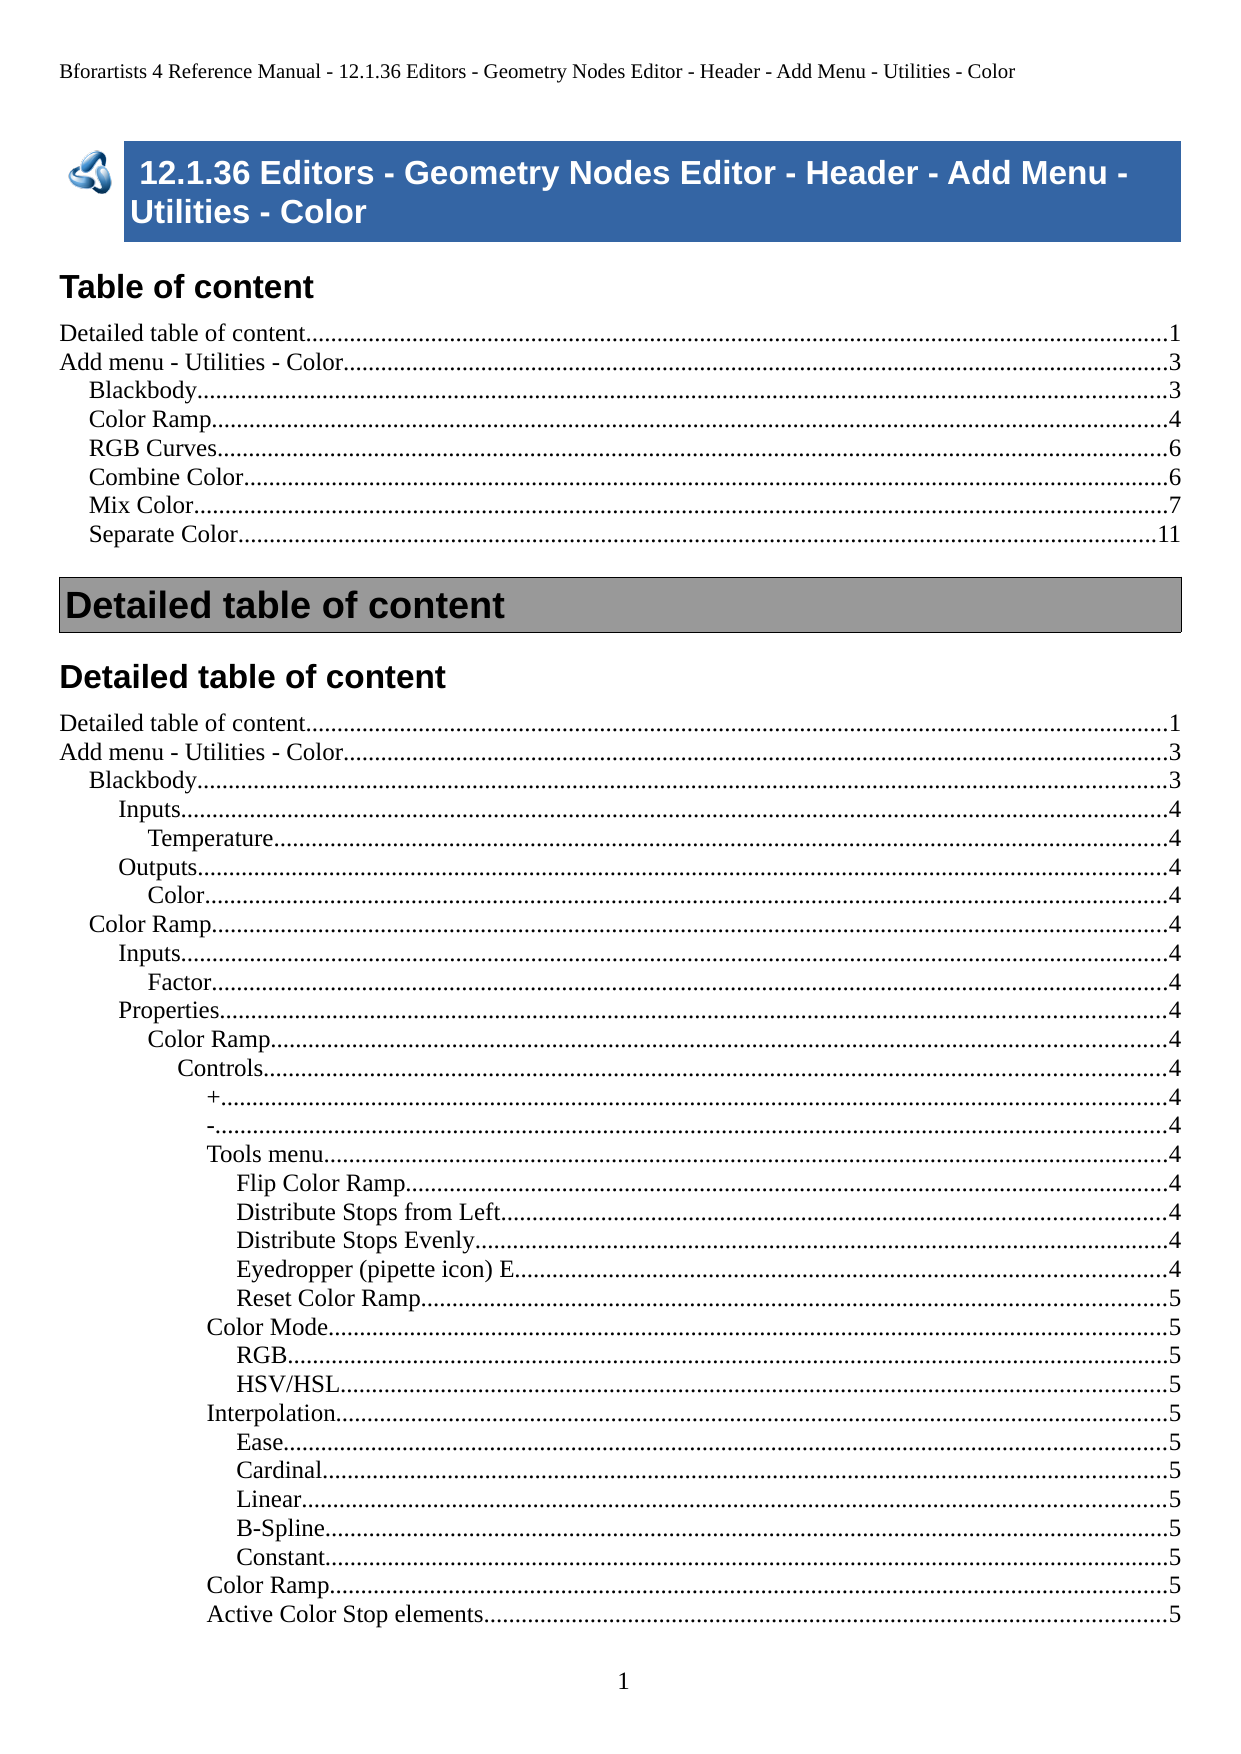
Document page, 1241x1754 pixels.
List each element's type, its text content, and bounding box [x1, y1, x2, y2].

text Color 4 [147, 880, 1181, 909]
text Eyedropper (pipette icon) E 4 [236, 1254, 1181, 1283]
text Controls 4 [177, 1053, 1181, 1082]
text Factor 4 [147, 967, 1181, 995]
text HSV/HSL 5 [236, 1369, 1181, 1398]
table_header 12.1.36 Editors - Geometry Nodes Editor - Header - Add Menu - Utilities - Color [124, 141, 1181, 242]
text Properties 4 [118, 995, 1181, 1024]
text Blackbody 3 [88, 765, 1181, 794]
text RGB Curves 6 [88, 433, 1181, 462]
text Blackbody 3 [88, 375, 1181, 404]
text Color Ramp 5 [206, 1570, 1181, 1599]
text Cardinal 5 [236, 1455, 1181, 1484]
text Mix Color 7 [88, 490, 1181, 519]
text Temperature 4 [147, 823, 1181, 852]
text Constant 5 [236, 1542, 1181, 1570]
text Color Mode 5 [206, 1312, 1181, 1340]
text Add menu - Utilities - Color 3 [59, 347, 1181, 375]
text Inputs 4 [118, 794, 1181, 823]
text Color Ramp 4 [88, 909, 1181, 938]
text Detailed table of content 1 [59, 708, 1181, 737]
subtitle Table of content [59, 267, 1181, 305]
text Add menu - Utilities - Color 3 [59, 737, 1181, 765]
picture [65, 147, 114, 197]
table_header Detailed table of content [60, 578, 1181, 632]
text Tools menu 4 [206, 1139, 1181, 1168]
text Distribute Stops from Left 4 [236, 1197, 1181, 1225]
text Flip Color Ramp 4 [236, 1168, 1181, 1197]
text Detailed table of content 1 [59, 318, 1181, 347]
text Inputs 4 [118, 938, 1181, 967]
text B-Spline 5 [236, 1513, 1181, 1542]
text Ease 5 [236, 1427, 1181, 1455]
text RGB 5 [236, 1340, 1181, 1369]
text Color Ramp 4 [147, 1024, 1181, 1053]
text Active Color Stop elements 5 [206, 1599, 1181, 1628]
text Distribute Stops Evenly 4 [236, 1225, 1181, 1254]
text Interpolation 5 [206, 1398, 1181, 1427]
text Color Ramp 4 [88, 404, 1181, 433]
subtitle Detailed table of content [59, 657, 1181, 695]
text Combine Color 6 [88, 462, 1181, 490]
text Outputs 4 [118, 852, 1181, 880]
text Reset Color Ramp 5 [236, 1283, 1181, 1312]
text Separate Color 11 [88, 519, 1181, 548]
text - 4 [206, 1110, 1181, 1139]
table_header [59, 141, 124, 242]
text + 4 [206, 1082, 1181, 1110]
text Linear 5 [236, 1484, 1181, 1513]
